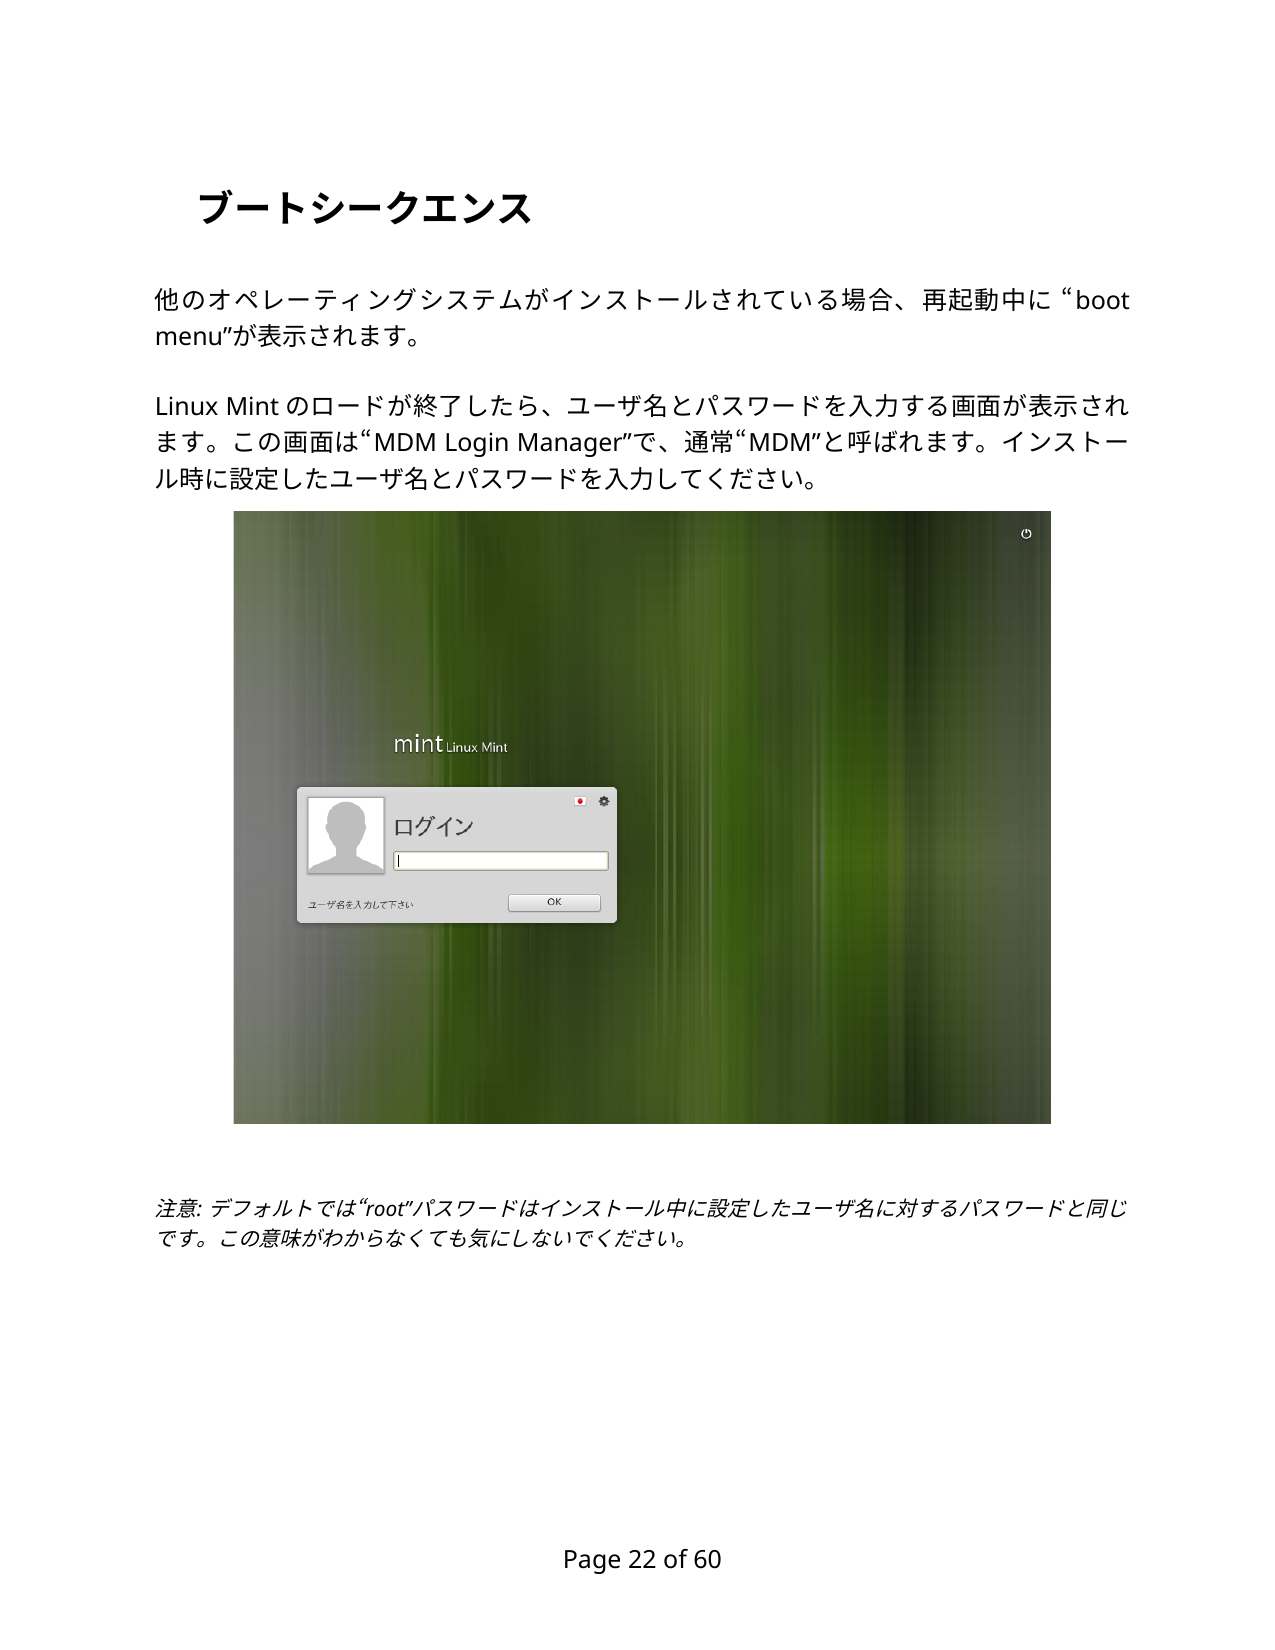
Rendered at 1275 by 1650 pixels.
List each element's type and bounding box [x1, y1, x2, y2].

picture [233, 511, 1051, 1124]
